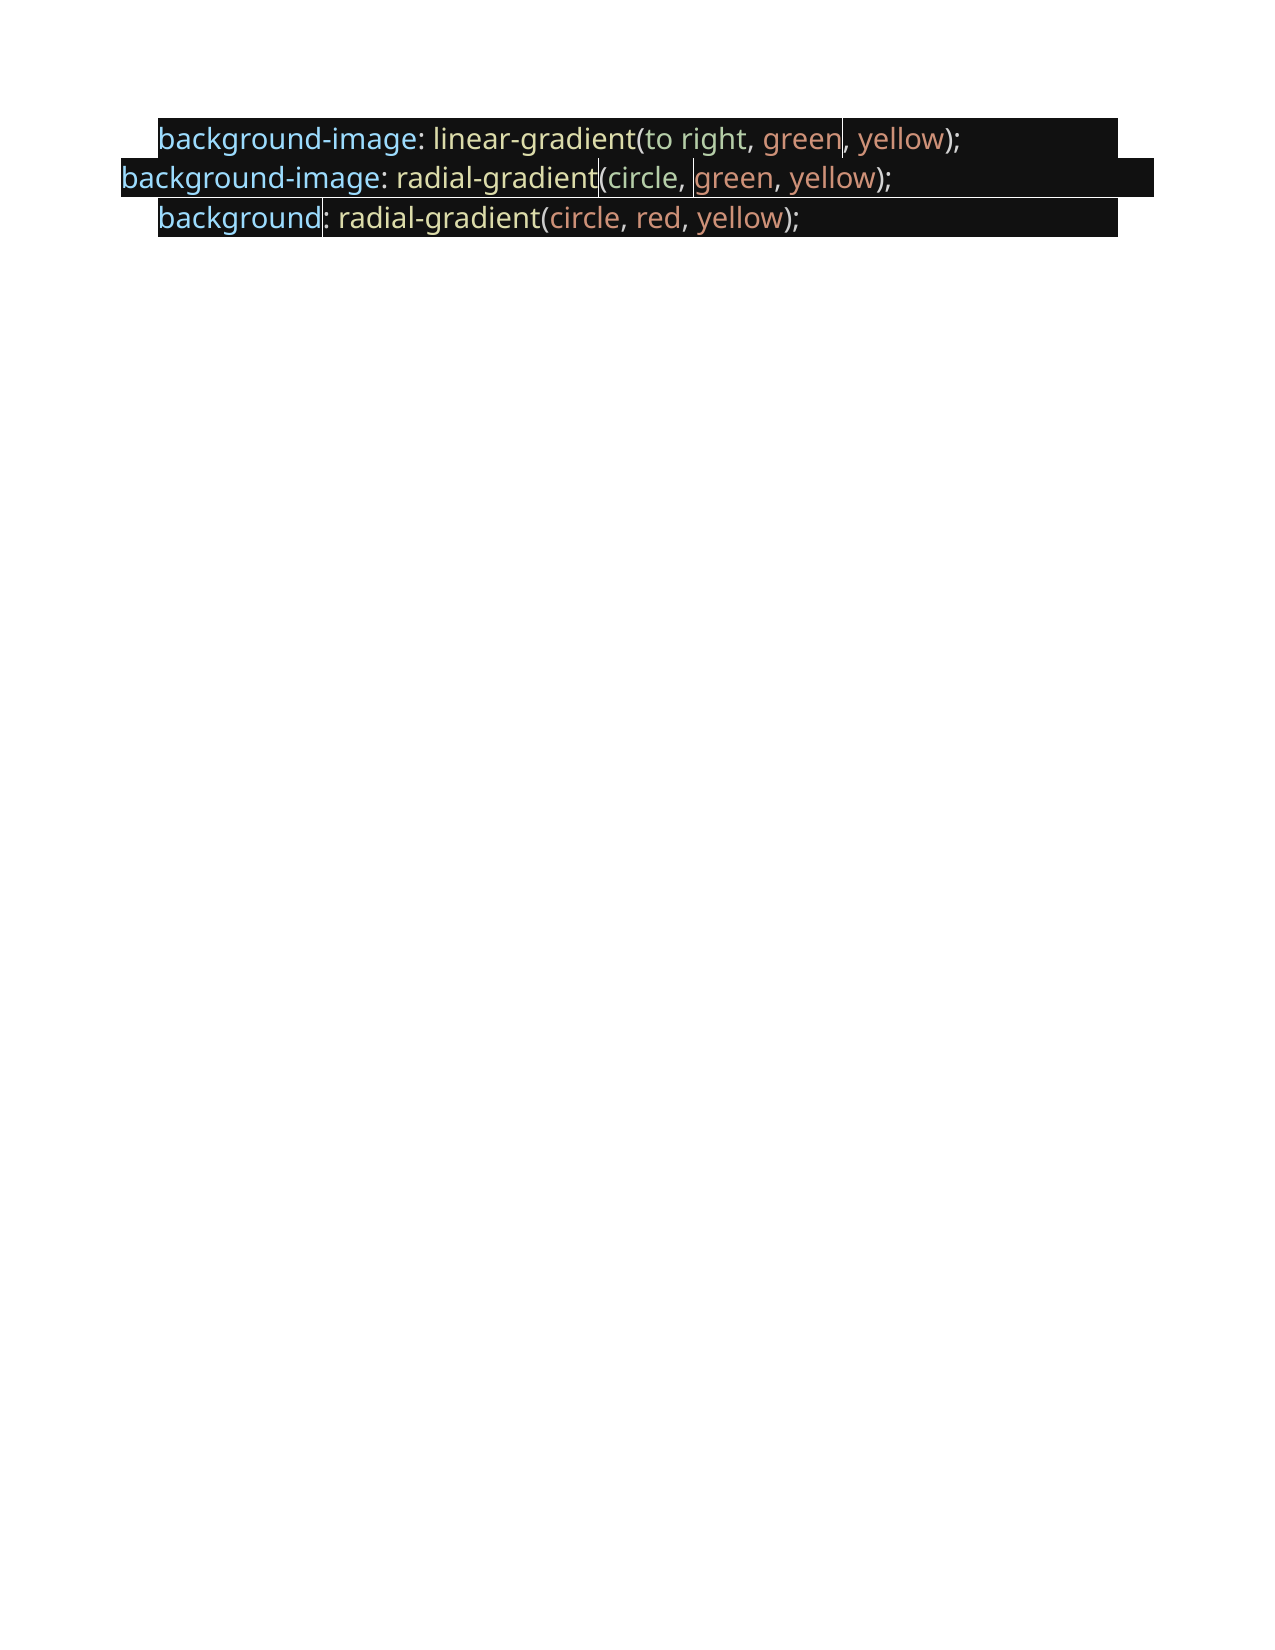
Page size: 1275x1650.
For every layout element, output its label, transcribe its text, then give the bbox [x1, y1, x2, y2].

text background: radial-gradient(circle, red, yellow); [118, 197, 1157, 237]
text background-image: radial-gradient(circle, green, yellow); [118, 158, 1157, 197]
text background-image: linear-gradient(to right, green, yellow); [118, 118, 1157, 158]
